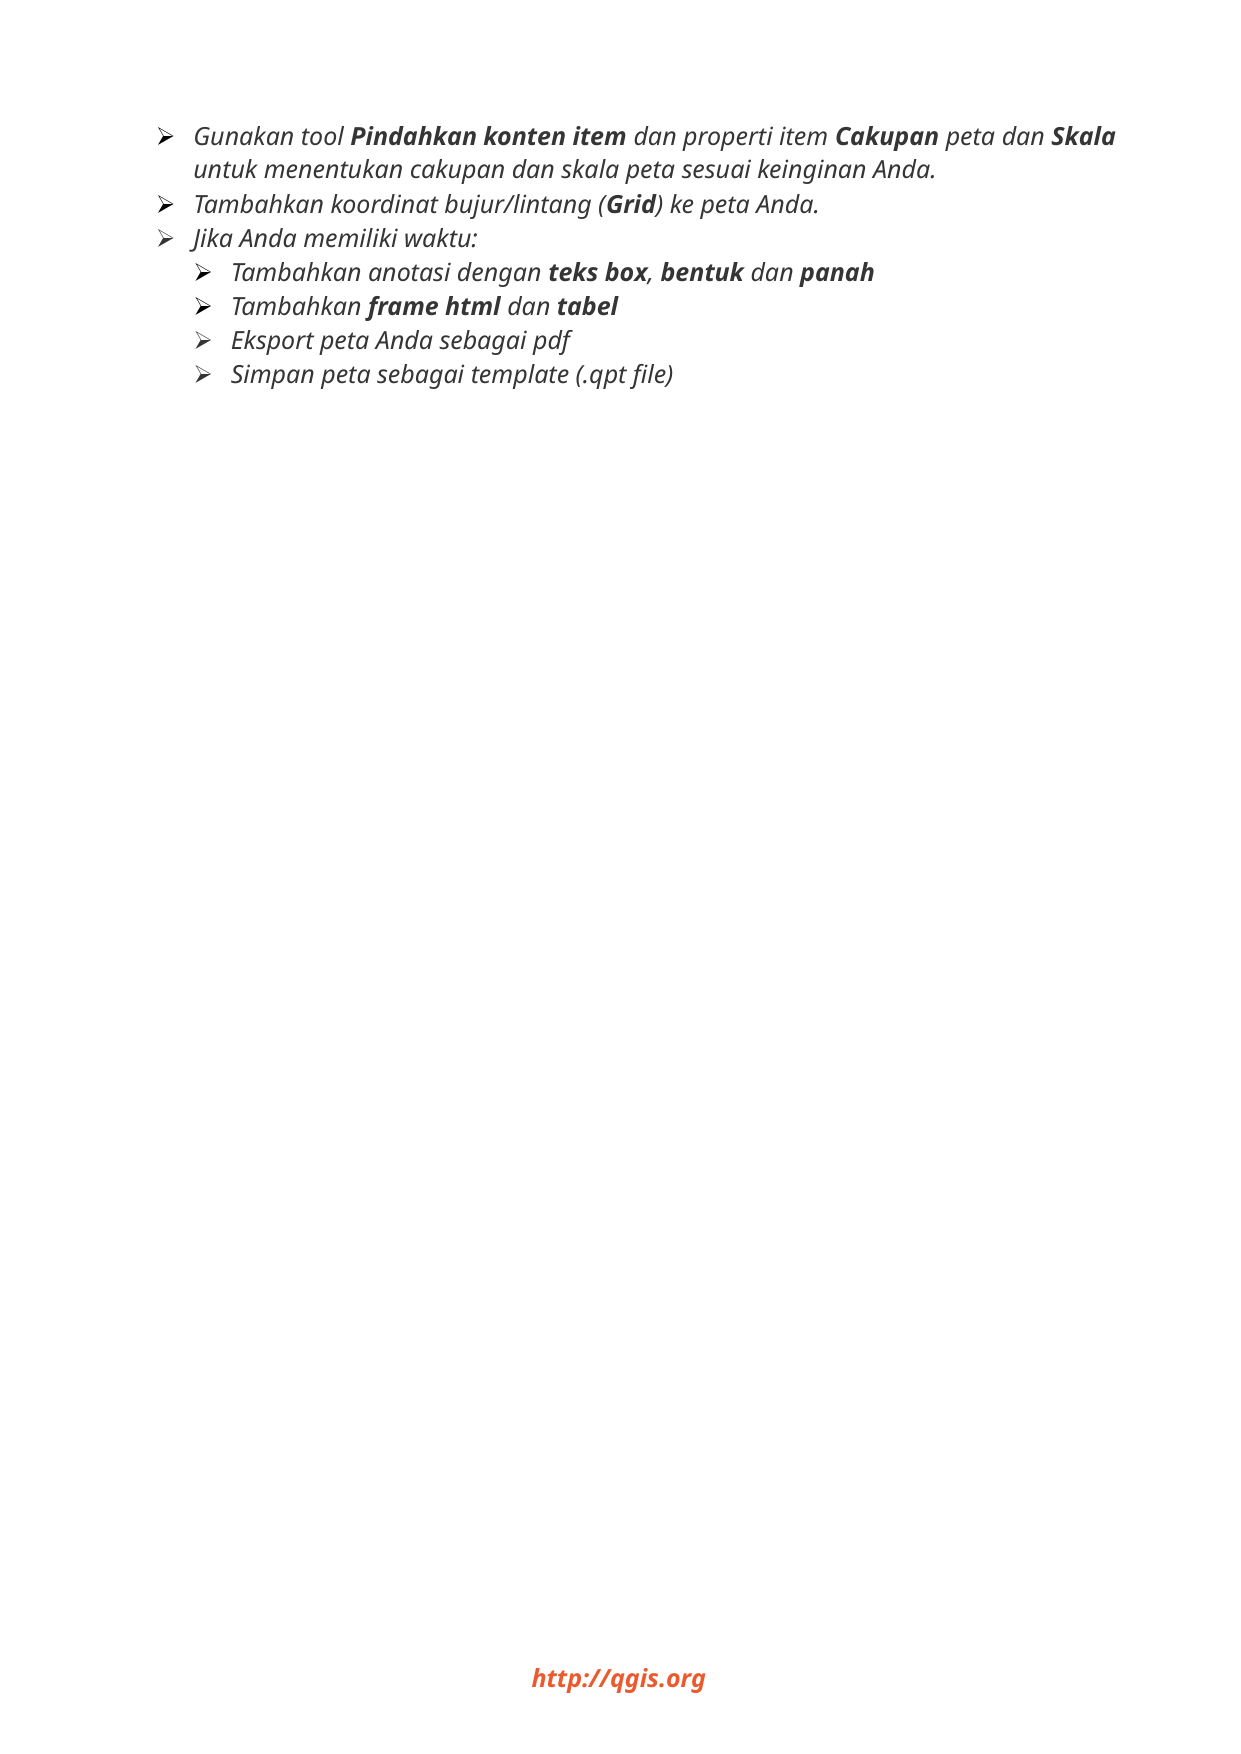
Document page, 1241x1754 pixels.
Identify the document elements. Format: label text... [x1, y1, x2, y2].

list Simpan peta sebagai template (.qpt file) [193, 357, 1122, 391]
list Tambahkan frame html dan tabel [193, 288, 1122, 322]
list Tambahkan koordinat bujur/lintang (Grid) ke peta Anda. [156, 186, 1122, 220]
list Jika Anda memiliki waktu: [156, 220, 1122, 254]
list Eksport peta Anda sebagai pdf [193, 322, 1122, 357]
list Tambahkan anotasi dengan teks box, bentuk dan panah [193, 254, 1122, 288]
list Gunakan tool Pindahkan konten item dan properti item Cakupan peta dan Skala untuk menentukan cakupan dan skala peta sesuai keinginan Anda. [156, 118, 1122, 186]
